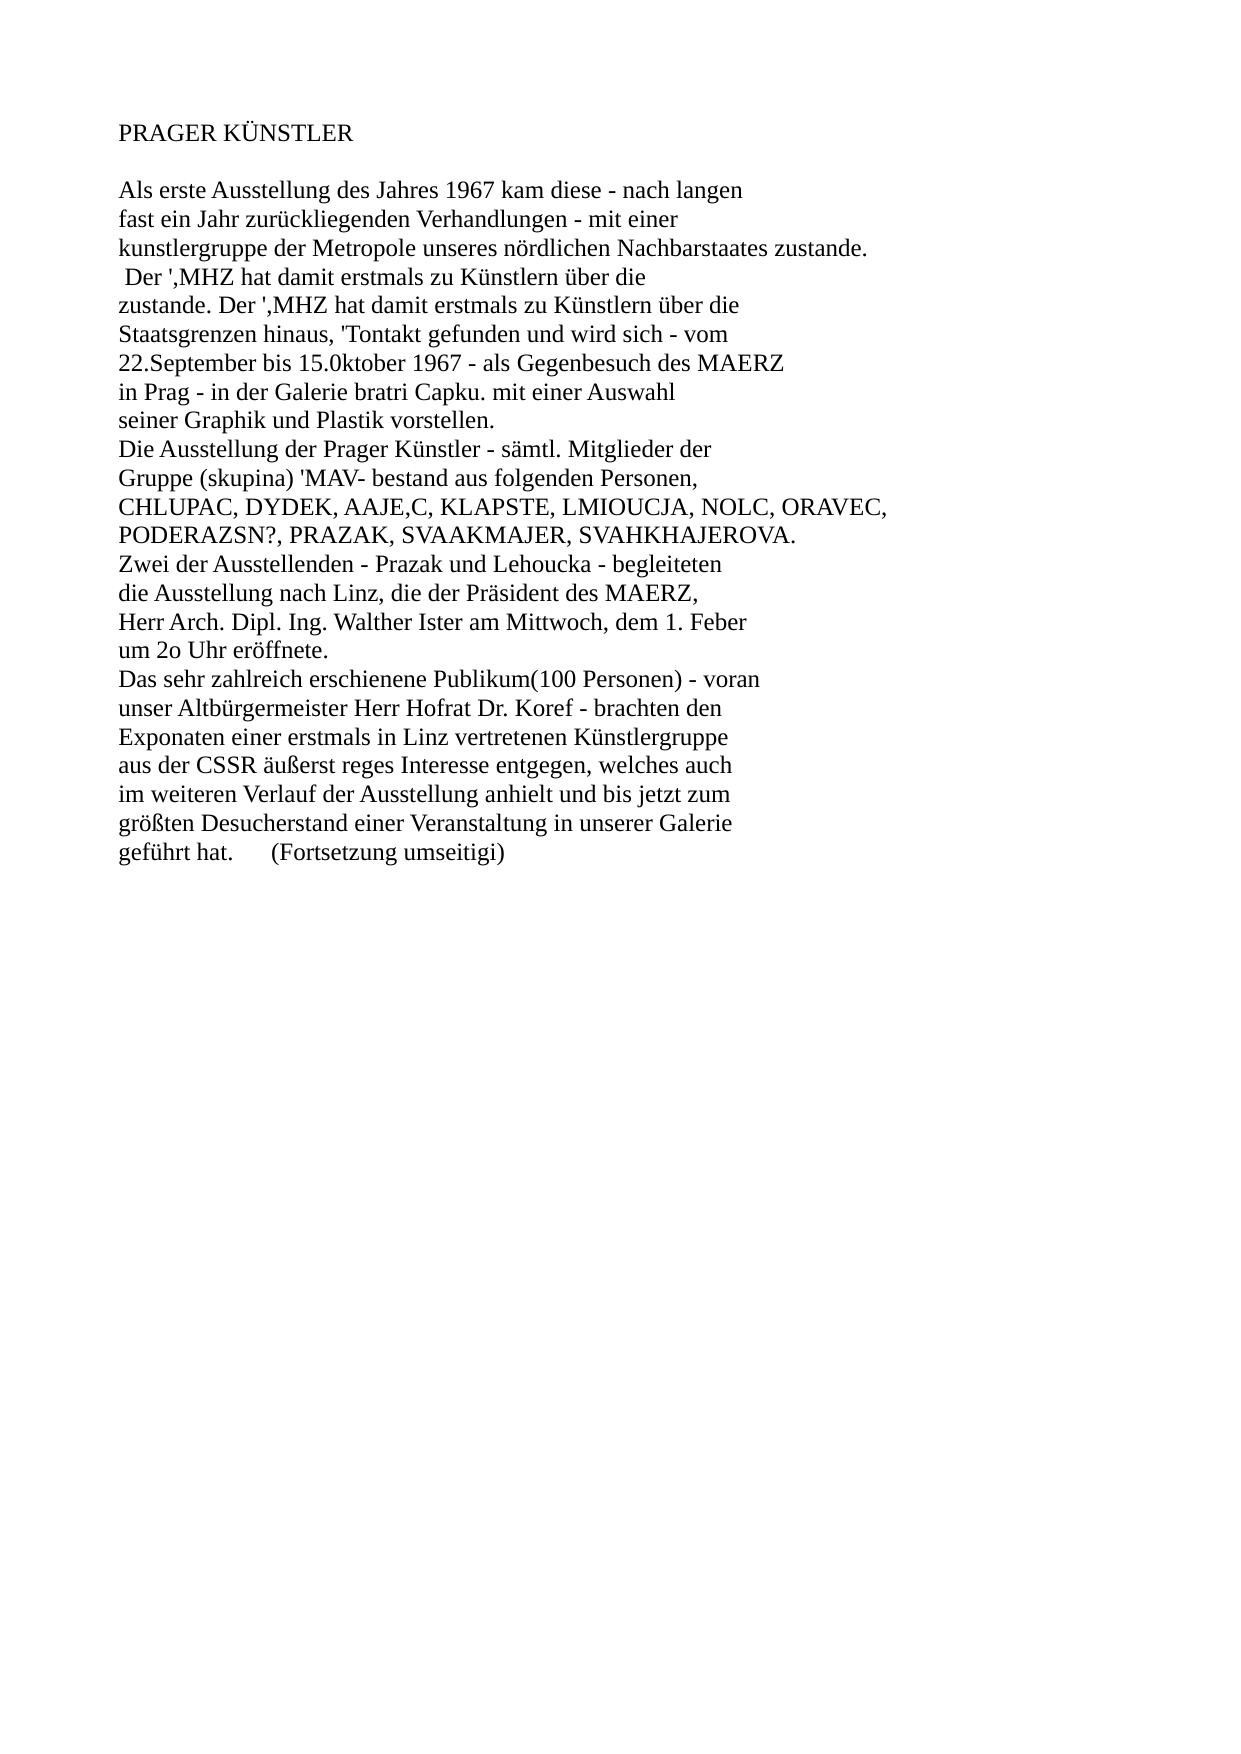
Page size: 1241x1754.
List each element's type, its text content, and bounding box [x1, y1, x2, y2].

text PODERAZSN?, PRAZAK, SVAAKMAJER, SVAHKHAJEROVA. [118, 521, 1122, 549]
text Herr Arch. Dipl. Ing. Walther Ister am Mittwoch, dem 1. Feber [118, 607, 1122, 636]
text 22.September bis 15.0ktober 1967 - als Gegenbesuch des MAERZ [118, 348, 1122, 377]
text in Prag - in der Galerie bratri Capku. mit einer Auswahl [118, 377, 1122, 406]
text Staatsgrenzen hinaus, 'Tontakt gefunden und wird sich - vom [118, 319, 1122, 348]
text größten Desucherstand einer Veranstaltung in unserer Galerie [118, 808, 1122, 837]
text PRAGER KÜNSTLER [118, 118, 1122, 147]
text geführt hat. (Fortsetzung umseitigi) [118, 837, 1122, 866]
text seiner Graphik und Plastik vorstellen. [118, 406, 1122, 434]
text Zwei der Ausstellenden - Prazak und Lehoucka - begleiteten [118, 549, 1122, 578]
text Als erste Ausstellung des Jahres 1967 kam diese - nach langen [118, 176, 1122, 204]
text Das sehr zahlreich erschienene Publikum(100 Personen) - voran [118, 664, 1122, 693]
text aus der CSSR äußerst reges Interesse entgegen, welches auch [118, 751, 1122, 779]
text um 2o Uhr eröffnete. [118, 636, 1122, 664]
text Gruppe (skupina) 'MAV- bestand aus folgenden Personen, [118, 463, 1122, 492]
text CHLUPAC, DYDEK, AAJE,C, KLAPSTE, LMIOUCJA, NOLC, ORAVEC, [118, 492, 1122, 521]
text die Ausstellung nach Linz, die der Präsident des MAERZ, [118, 578, 1122, 607]
text Der ',MHZ hat damit erstmals zu Künstlern über die [118, 262, 1122, 291]
text Exponaten einer erstmals in Linz vertretenen Künstlergruppe [118, 722, 1122, 751]
text unser Altbürgermeister Herr Hofrat Dr. Koref - brachten den [118, 693, 1122, 722]
text Die Ausstellung der Prager Künstler - sämtl. Mitglieder der [118, 434, 1122, 463]
text kunstlergruppe der Metropole unseres nördlichen Nachbarstaates zustande. [118, 233, 1122, 262]
text zustande. Der ',MHZ hat damit erstmals zu Künstlern über die [118, 291, 1122, 319]
text im weiteren Verlauf der Ausstellung anhielt und bis jetzt zum [118, 779, 1122, 808]
text fast ein Jahr zurückliegenden Verhandlungen - mit einer [118, 204, 1122, 233]
